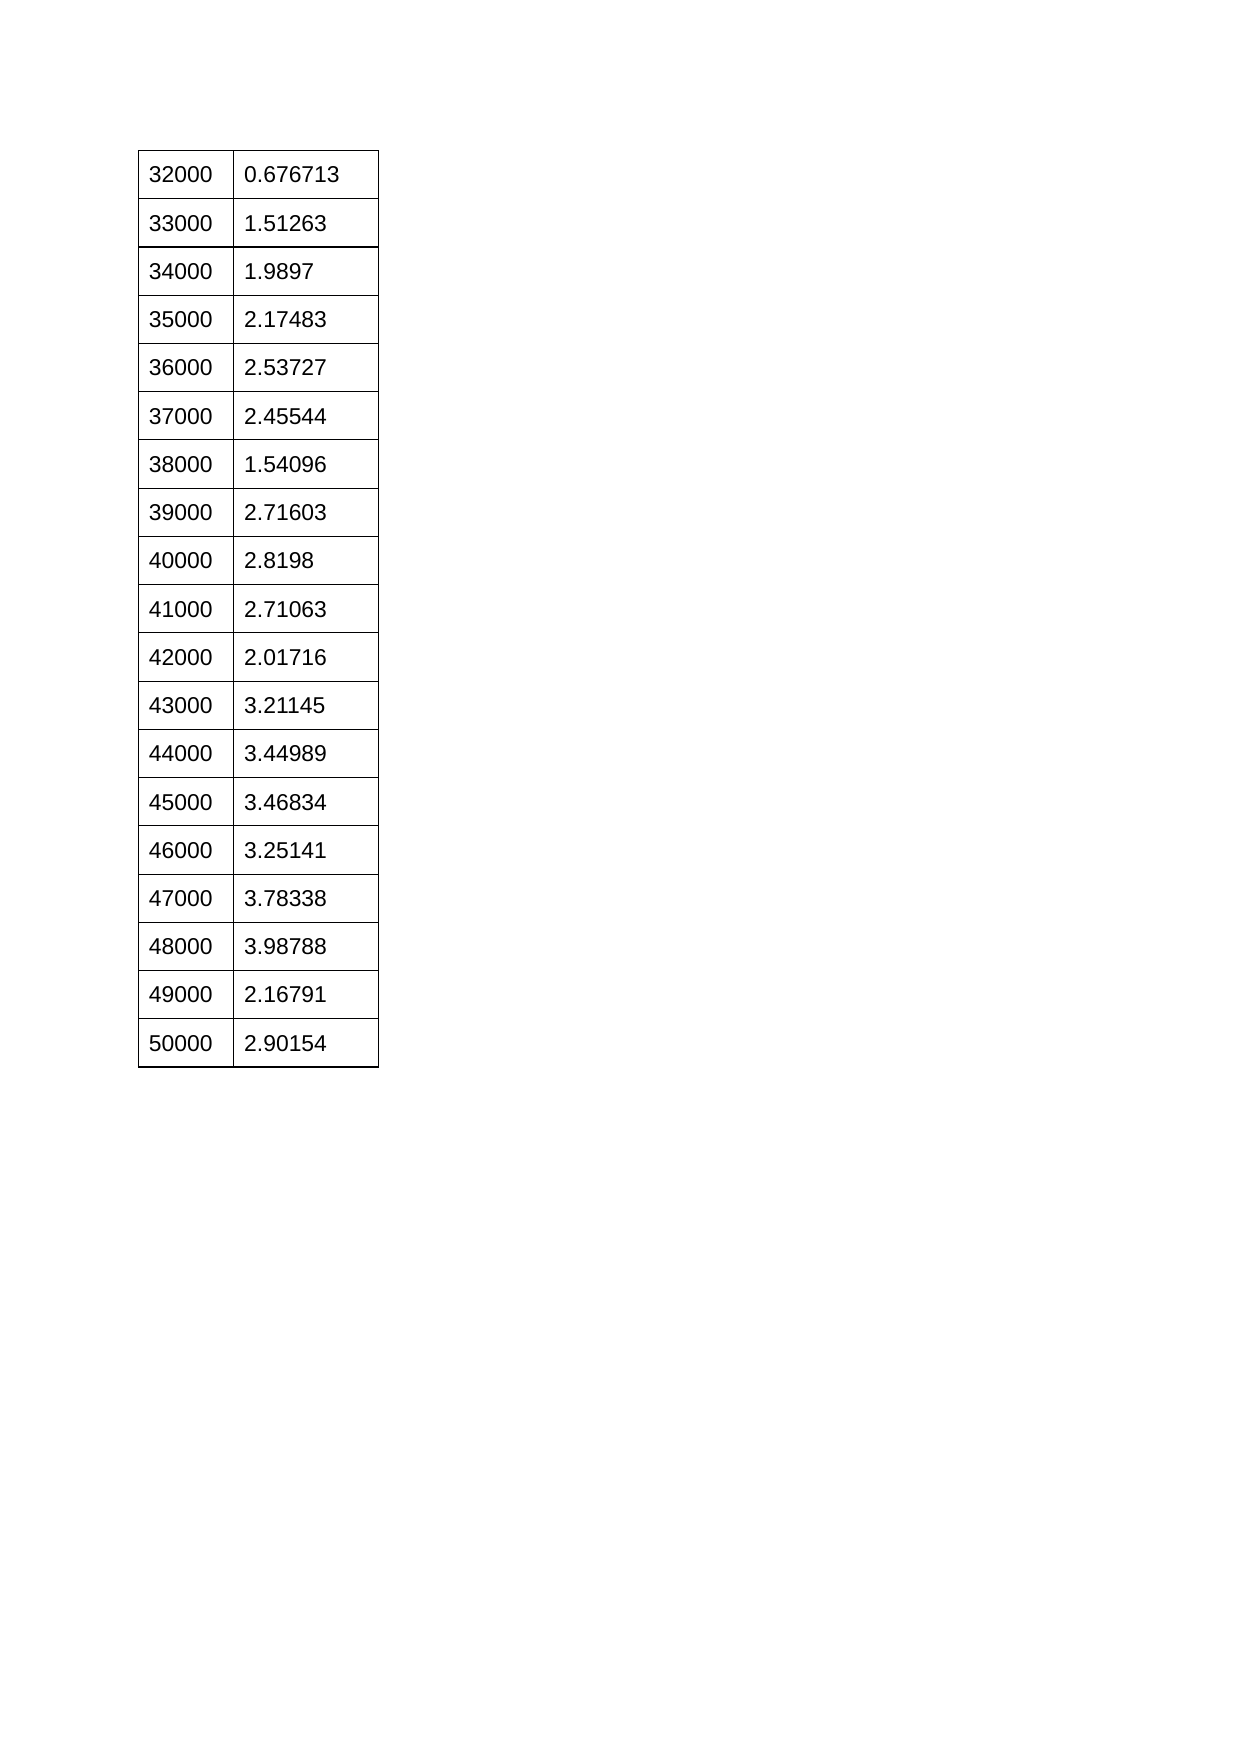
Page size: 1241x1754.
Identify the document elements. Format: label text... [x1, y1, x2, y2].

table_cell 1.54096 [234, 440, 378, 488]
table_cell 41000 [139, 585, 233, 632]
table_cell 40000 [139, 537, 233, 584]
table_cell 38000 [139, 440, 233, 488]
table_cell 3.21145 [234, 682, 378, 729]
table_cell 2.71063 [234, 585, 378, 632]
table_cell 2.90154 [234, 1019, 378, 1066]
table_cell 3.98788 [234, 923, 378, 970]
table_cell 3.46834 [234, 778, 378, 825]
table_cell 42000 [139, 633, 233, 681]
table_cell 50000 [139, 1019, 233, 1066]
table_cell 2.45544 [234, 392, 378, 439]
table_cell 45000 [139, 778, 233, 825]
table_cell 2.16791 [234, 971, 378, 1018]
table_cell 34000 [139, 248, 233, 295]
table_cell 3.78338 [234, 875, 378, 922]
table_cell 32000 [139, 151, 233, 198]
table_cell 43000 [139, 682, 233, 729]
table_cell 46000 [139, 826, 233, 873]
table_cell 2.71603 [234, 489, 378, 536]
table_cell 1.9897 [234, 248, 378, 295]
table_cell 35000 [139, 296, 233, 343]
table_cell 39000 [139, 489, 233, 536]
table_cell 0.676713 [234, 151, 378, 198]
table_cell 1.51263 [234, 199, 378, 246]
table_cell 33000 [139, 199, 233, 246]
table_cell 2.53727 [234, 344, 378, 391]
table_cell 37000 [139, 392, 233, 439]
table_cell 2.8198 [234, 537, 378, 584]
table_cell 2.17483 [234, 296, 378, 343]
table_cell 36000 [139, 344, 233, 391]
table_cell 49000 [139, 971, 233, 1018]
table_cell 48000 [139, 923, 233, 970]
table_cell 44000 [139, 730, 233, 777]
table_cell 2.01716 [234, 633, 378, 681]
table_cell 3.25141 [234, 826, 378, 873]
table_cell 3.44989 [234, 730, 378, 777]
table_cell 47000 [139, 875, 233, 922]
